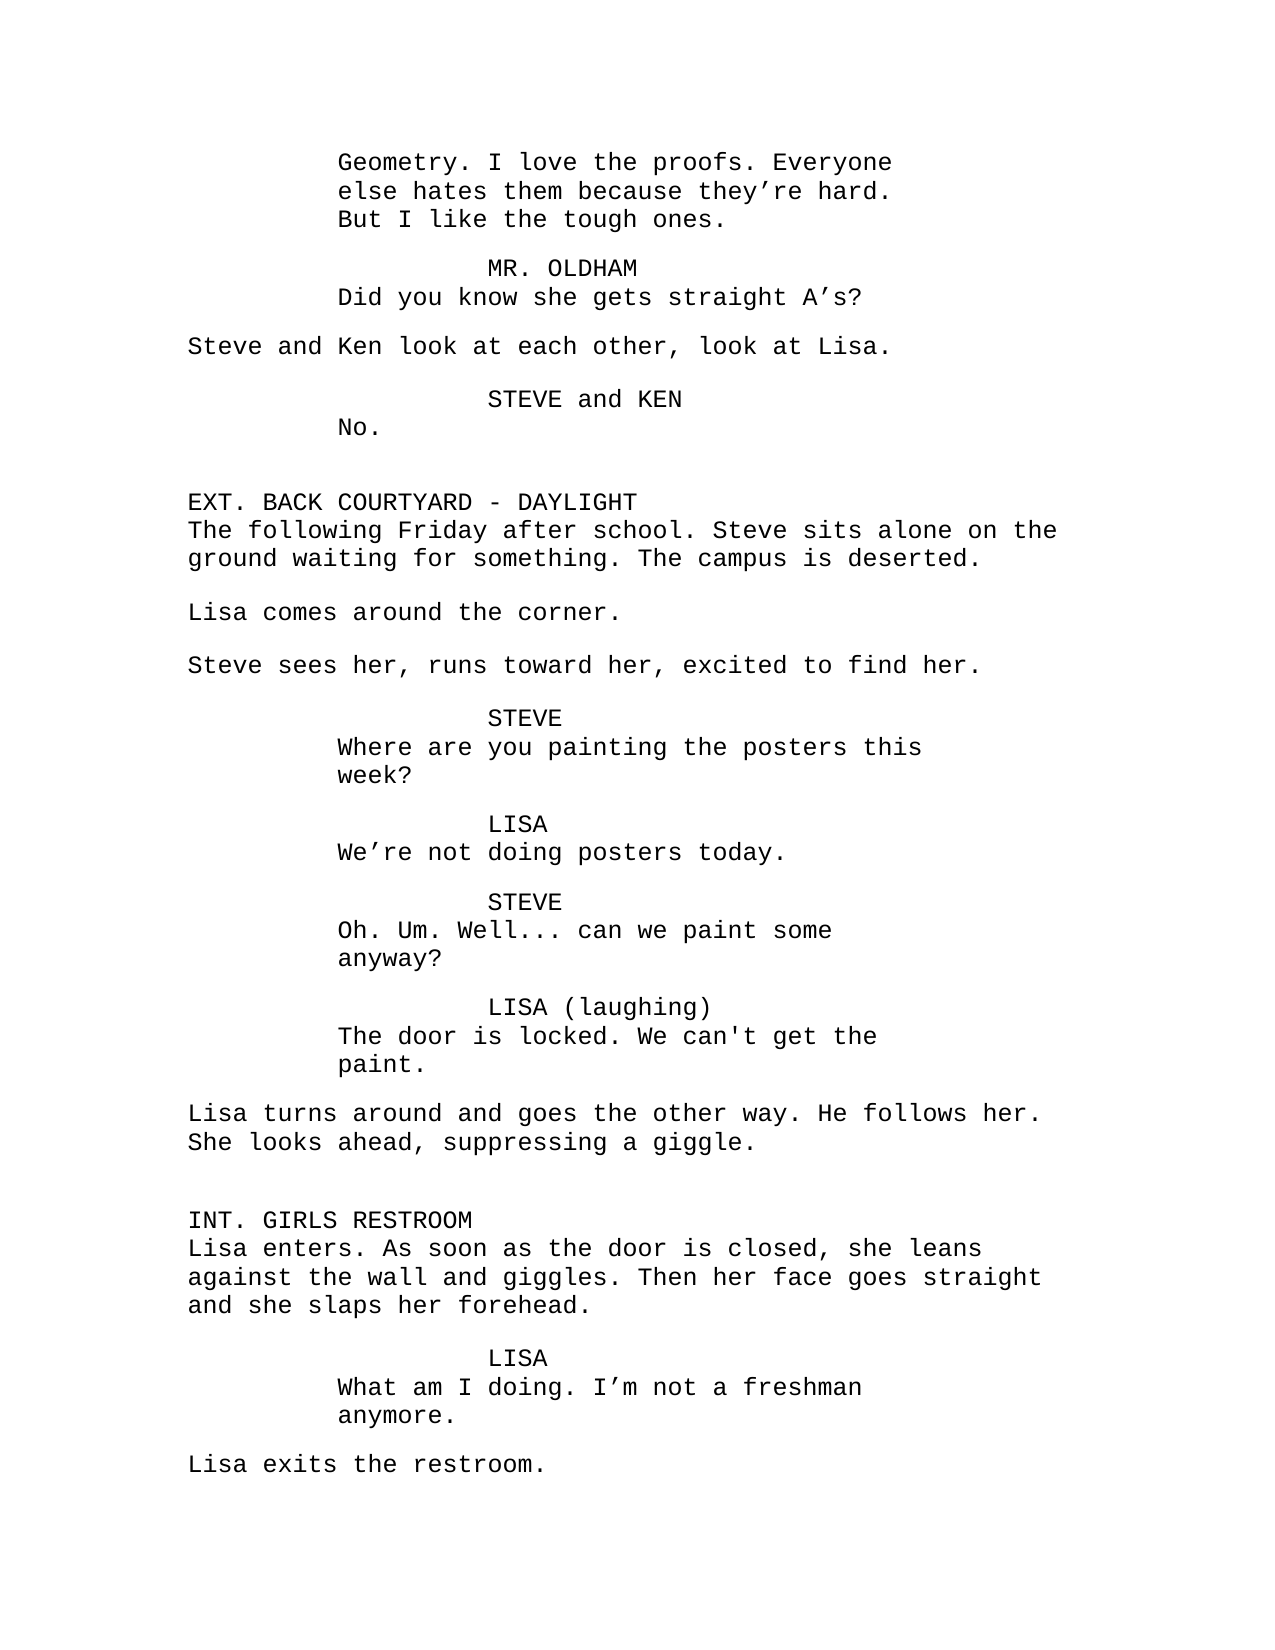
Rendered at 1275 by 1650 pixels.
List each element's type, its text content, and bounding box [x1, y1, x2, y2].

text LISA [187, 1346, 1087, 1374]
text LISA (laughing) [187, 995, 1087, 1023]
text Steve and Ken look at each other, look at Lisa. [187, 333, 1087, 362]
text No. [337, 415, 937, 443]
text The door is locked. We can't get the paint. [337, 1023, 937, 1080]
text Oh. Um. Well... can we paint some anyway? [337, 917, 937, 974]
text LISA [187, 812, 1087, 840]
text MR. OLDHAM [187, 256, 1087, 284]
text STEVE and KEN [187, 387, 1087, 415]
text The following Friday after school. Steve sits alone on the ground waiting for something. The campus is deserted. [187, 517, 1087, 574]
text What am I doing. I’m not a freshman anymore. [337, 1374, 937, 1431]
text Lisa comes around the corner. [187, 599, 1087, 627]
text Lisa enters. As soon as the door is closed, she leans against the wall and giggles. Then her face goes straight and she slaps her forehead. [187, 1236, 1087, 1321]
text Lisa exits the restroom. [187, 1452, 1087, 1480]
text Geometry. I love the proofs. Everyone else hates them because they’re hard. But I like the tough ones. [337, 150, 937, 235]
text We’re not doing posters today. [337, 840, 937, 868]
subtitle EXT. BACK COURTYARD - DAYLIGHT [187, 489, 1087, 517]
text STEVE [187, 889, 1087, 917]
text STEVE [187, 706, 1087, 734]
text Where are you painting the posters this week? [337, 734, 937, 791]
text Did you know she gets straight A’s? [337, 284, 937, 312]
text Steve sees her, runs toward her, excited to find her. [187, 652, 1087, 681]
subtitle INT. GIRLS RESTROOM [187, 1207, 1087, 1236]
text Lisa turns around and goes the other way. He follows her. She looks ahead, suppressing a giggle. [187, 1101, 1087, 1157]
